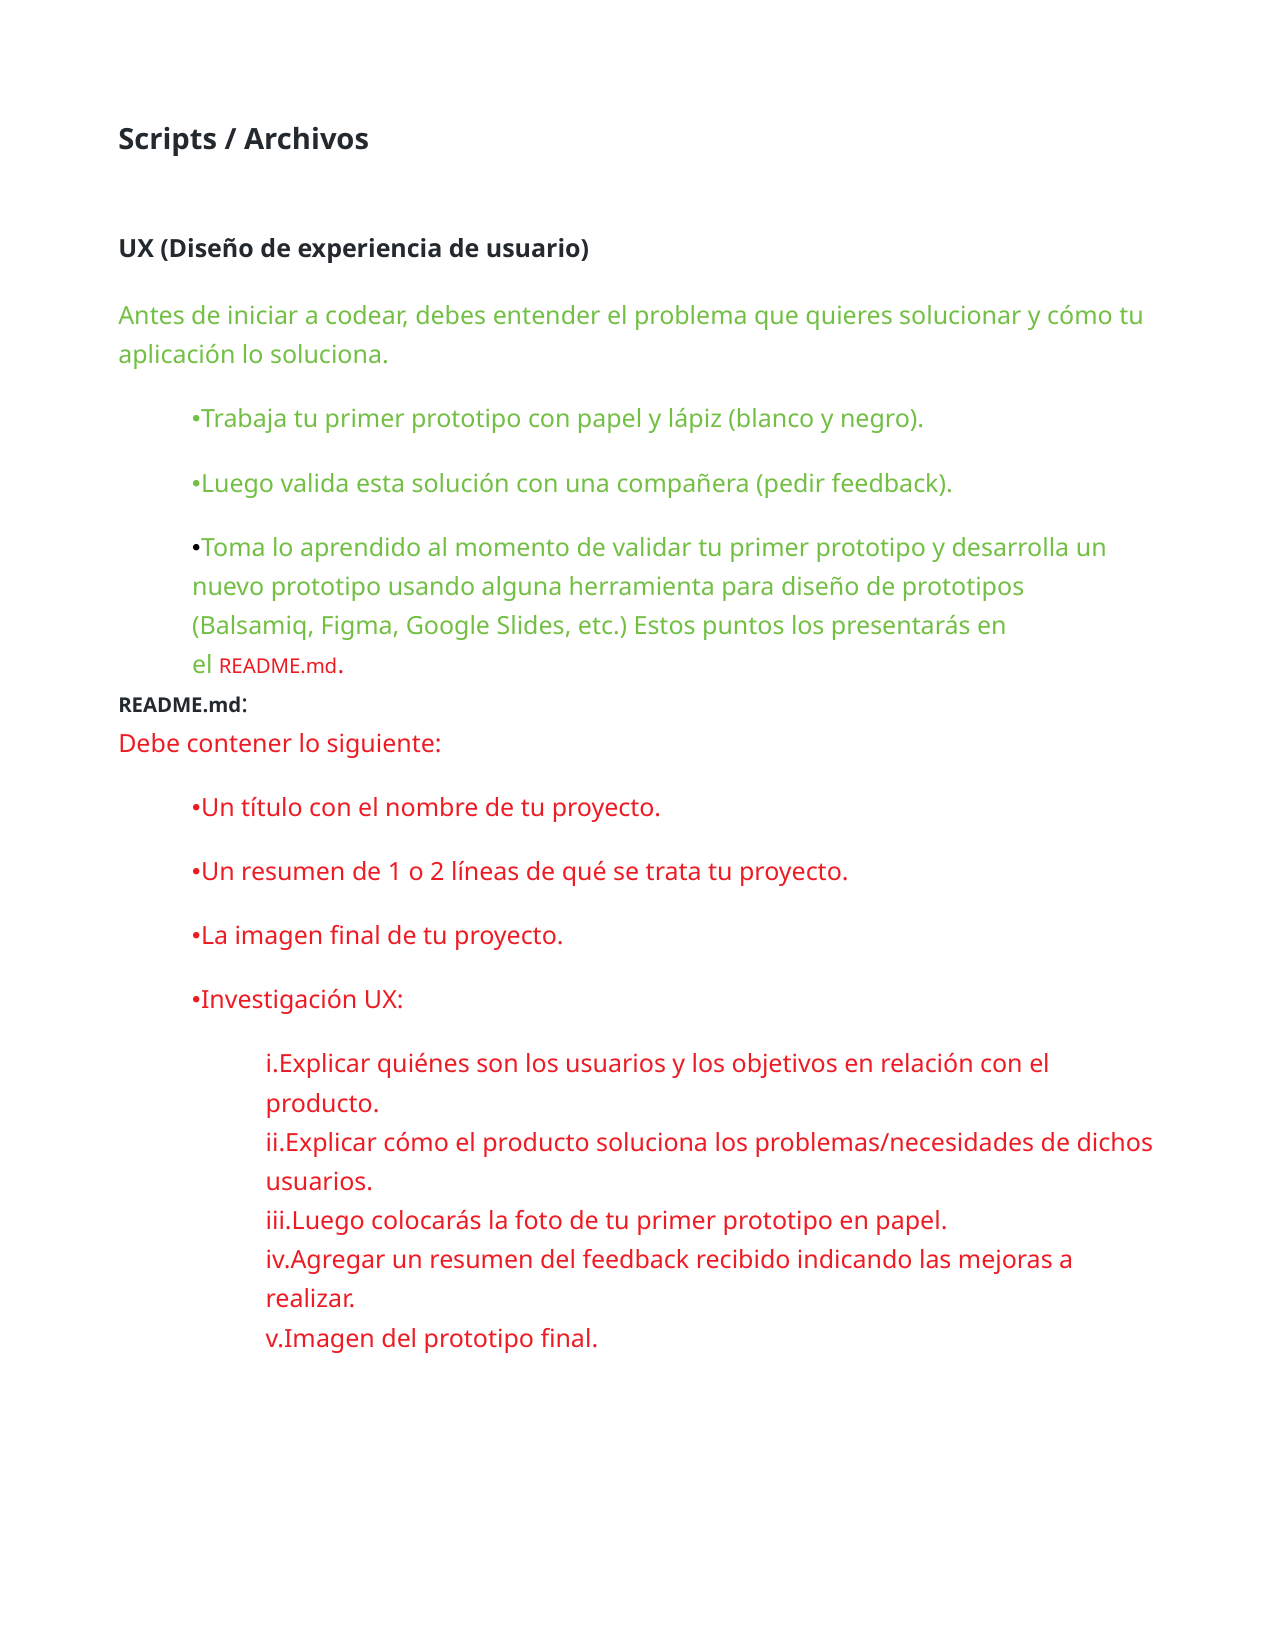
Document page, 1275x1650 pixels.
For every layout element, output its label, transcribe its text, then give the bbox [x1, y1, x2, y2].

list Explicar cómo el producto soluciona los problemas/necesidades de dichos usuarios. [118, 1124, 1157, 1198]
list La imagen final de tu proyecto. [118, 918, 1157, 952]
text Debe contener lo siguiente: [118, 725, 1157, 759]
list Luego valida esta solución con una compañera (pedir feedback). [118, 465, 1157, 499]
list Trabaja tu primer prototipo con papel y lápiz (blanco y negro). [118, 401, 1157, 435]
list Explicar quiénes son los usuarios y los objetivos en relación con el producto. [118, 1046, 1157, 1119]
list Un resumen de 1 o 2 líneas de qué se trata tu proyecto. [118, 853, 1157, 888]
list Toma lo aprendido al momento de validar tu primer prototipo y desarrolla un nuevo prototipo usando alguna herramienta para diseño de prototipos (Balsamiq, Figma, Google Slides, etc.) Estos puntos los presentarás en el README.md. [118, 529, 1157, 681]
subtitle UX (Diseño de experiencia de usuario) [118, 230, 1157, 264]
list Imagen del prototipo final. [118, 1320, 1157, 1354]
list Luego colocarás la foto de tu primer prototipo en papel. [118, 1203, 1157, 1237]
subtitle Scripts / Archivos [118, 118, 1157, 158]
text README.md: [118, 686, 1157, 720]
list Investigación UX: [118, 982, 1157, 1016]
text Antes de iniciar a codear, debes entender el problema que quieres solucionar y cómo tu aplicación lo soluciona. [118, 298, 1157, 371]
list Un título con el nombre de tu proyecto. [118, 789, 1157, 823]
list Agregar un resumen del feedback recibido indicando las mejoras a realizar. [118, 1242, 1157, 1315]
